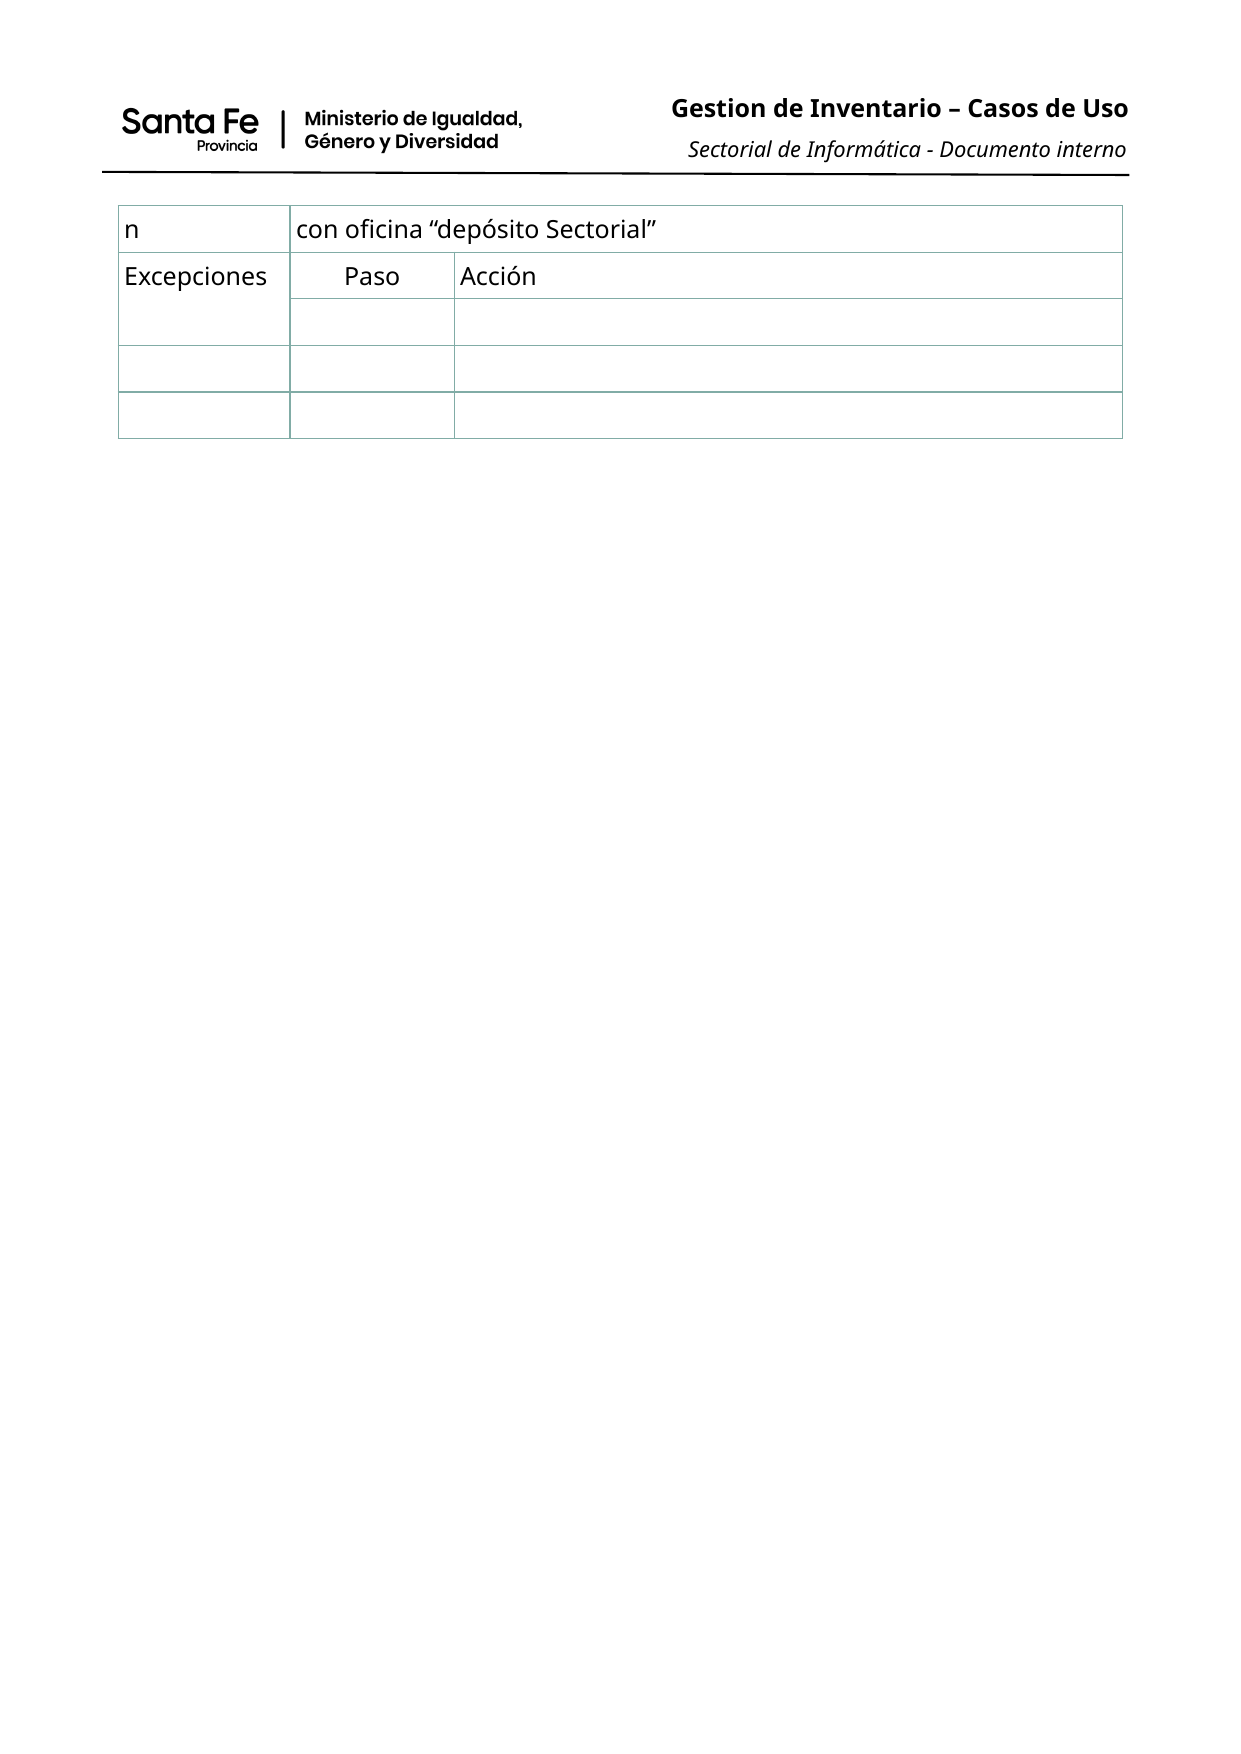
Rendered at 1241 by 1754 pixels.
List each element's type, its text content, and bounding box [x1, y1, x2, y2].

table_cell [119, 346, 289, 391]
table_cell [119, 298, 289, 345]
table_cell [455, 393, 1122, 438]
table_cell Excepciones [119, 253, 289, 298]
table_cell [455, 299, 1122, 345]
table_cell Paso [291, 253, 454, 298]
table_cell [291, 393, 454, 438]
table_cell [291, 299, 454, 345]
table_cell Acción [455, 253, 1122, 298]
table_cell [291, 346, 454, 391]
table_cell [119, 393, 289, 438]
table_cell n [119, 206, 289, 252]
table_cell [455, 346, 1122, 391]
picture [102, 91, 550, 162]
table_cell con oficina “depósito Sectorial” [291, 206, 1122, 252]
